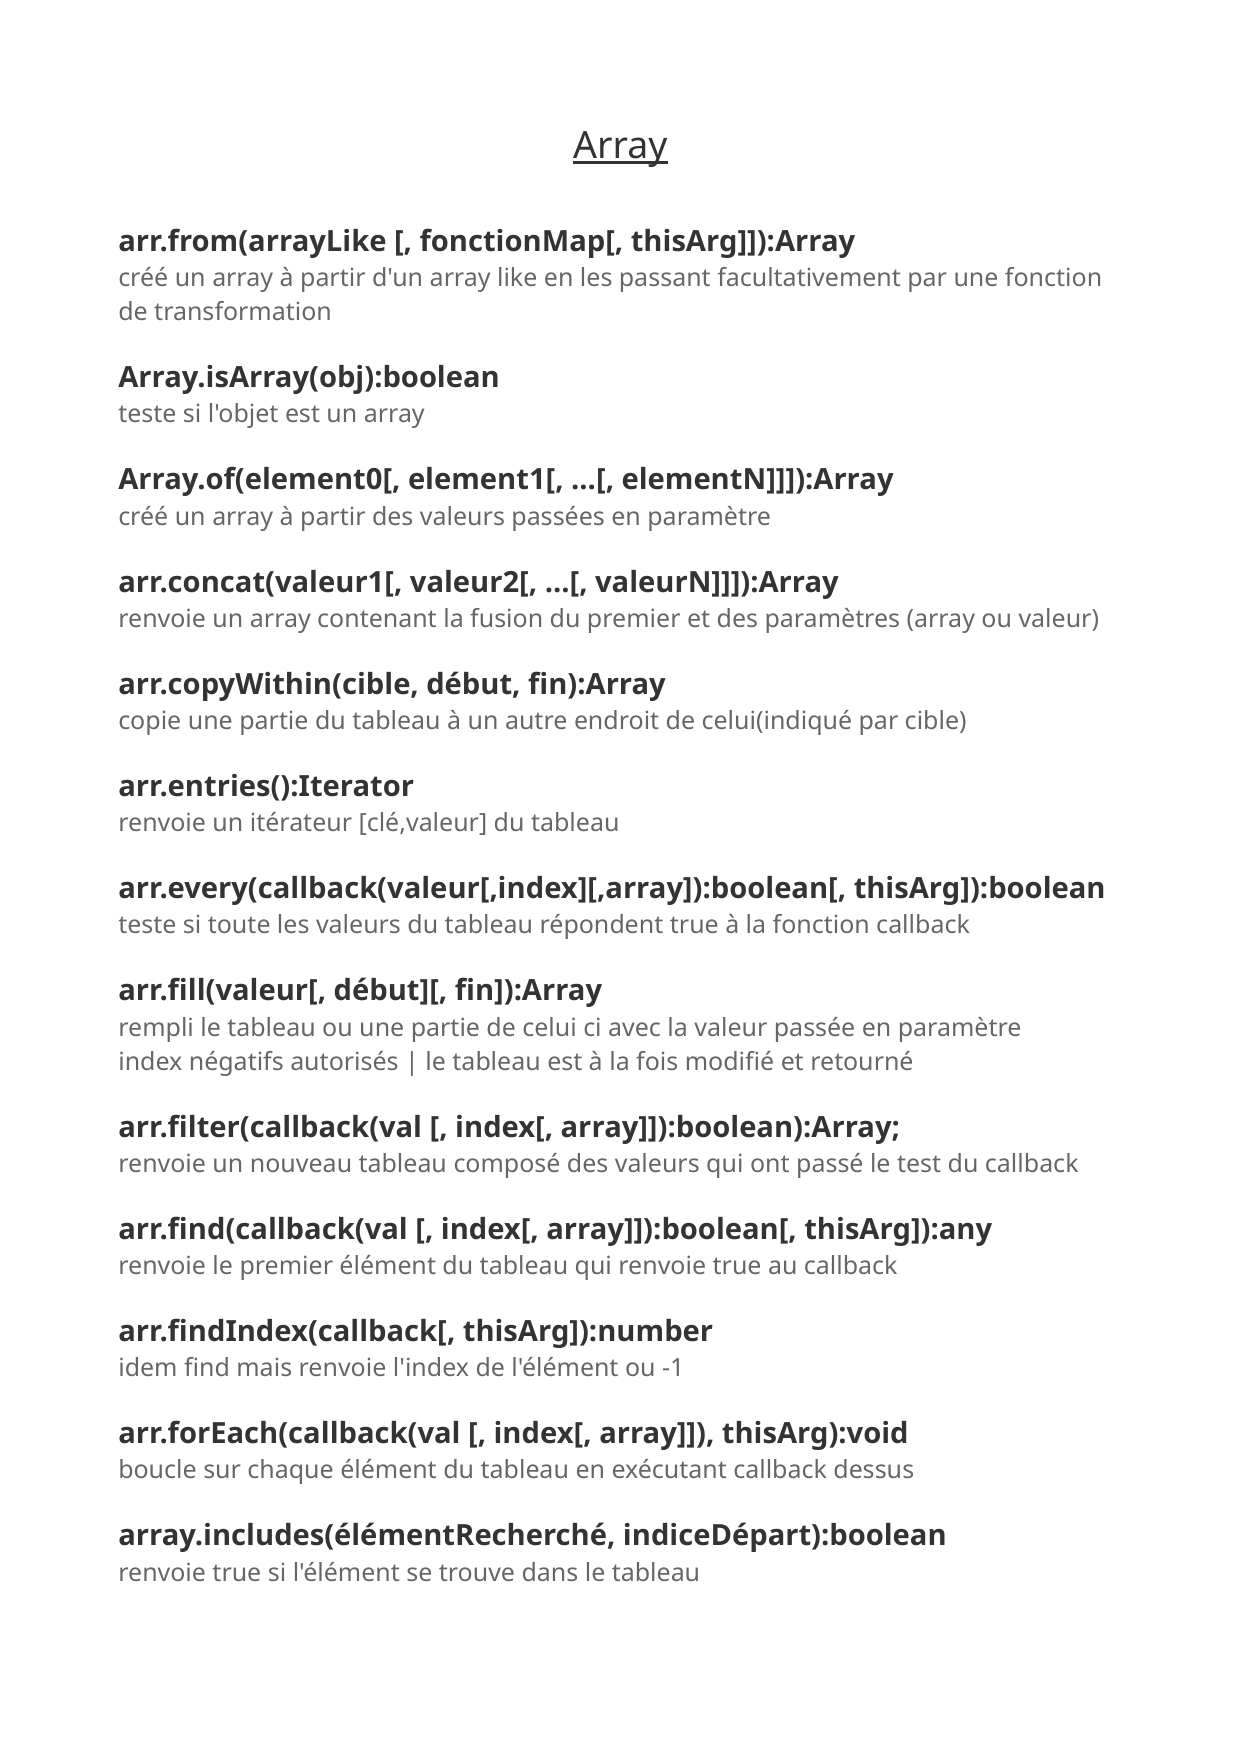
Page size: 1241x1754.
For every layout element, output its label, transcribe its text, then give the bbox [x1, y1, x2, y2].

text renvoie un nouveau tableau composé des valeurs qui ont passé le test du callback [118, 1146, 1122, 1179]
text arr.fill(valeur[, début][, fin]):Array [118, 969, 1122, 1009]
text arr.entries():Iterator [118, 765, 1122, 805]
text arr.find(callback(val [, index[, array]]):boolean[, thisArg]):any [118, 1208, 1122, 1248]
text teste si toute les valeurs du tableau répondent true à la fonction callback [118, 907, 1122, 941]
text arr.filter(callback(val [, index[, array]]):boolean):Array; [118, 1106, 1122, 1146]
text arr.forEach(callback(val [, index[, array]]), thisArg):void [118, 1412, 1122, 1452]
text créé un array à partir d'un array like en les passant facultativement par une fonction de transformation [118, 260, 1122, 328]
text arr.concat(valeur1[, valeur2[, ...[, valeurN]]]):Array [118, 561, 1122, 601]
text teste si l'objet est un array [118, 396, 1122, 430]
text rempli le tableau ou une partie de celui ci avec la valeur passée en paramètre [118, 1009, 1122, 1043]
text arr.every(callback(valeur[,index][,array]):boolean[, thisArg]):boolean [118, 867, 1122, 907]
text array.includes(élémentRecherché, indiceDépart):boolean [118, 1514, 1122, 1554]
text renvoie le premier élément du tableau qui renvoie true au callback [118, 1248, 1122, 1282]
text Array.isArray(obj):boolean [118, 356, 1122, 396]
text renvoie true si l'élément se trouve dans le tableau [118, 1554, 1122, 1588]
text Array.of(element0[, element1[, ...[, elementN]]]):Array [118, 459, 1122, 498]
text Array [118, 118, 1122, 169]
text arr.copyWithin(cible, début, fin):Array [118, 663, 1122, 703]
text boucle sur chaque élément du tableau en exécutant callback dessus [118, 1452, 1122, 1486]
text index négatifs autorisés | le tableau est à la fois modifié et retourné [118, 1043, 1122, 1077]
text idem find mais renvoie l'index de l'élément ou -1 [118, 1350, 1122, 1384]
text renvoie un array contenant la fusion du premier et des paramètres (array ou valeur) [118, 601, 1122, 634]
text arr.findIndex(callback[, thisArg]):number [118, 1310, 1122, 1350]
text créé un array à partir des valeurs passées en paramètre [118, 498, 1122, 532]
text arr.from(arrayLike [, fonctionMap[, thisArg]]):Array [118, 220, 1122, 260]
text renvoie un itérateur [clé,valeur] du tableau [118, 805, 1122, 839]
text copie une partie du tableau à un autre endroit de celui(indiqué par cible) [118, 703, 1122, 737]
